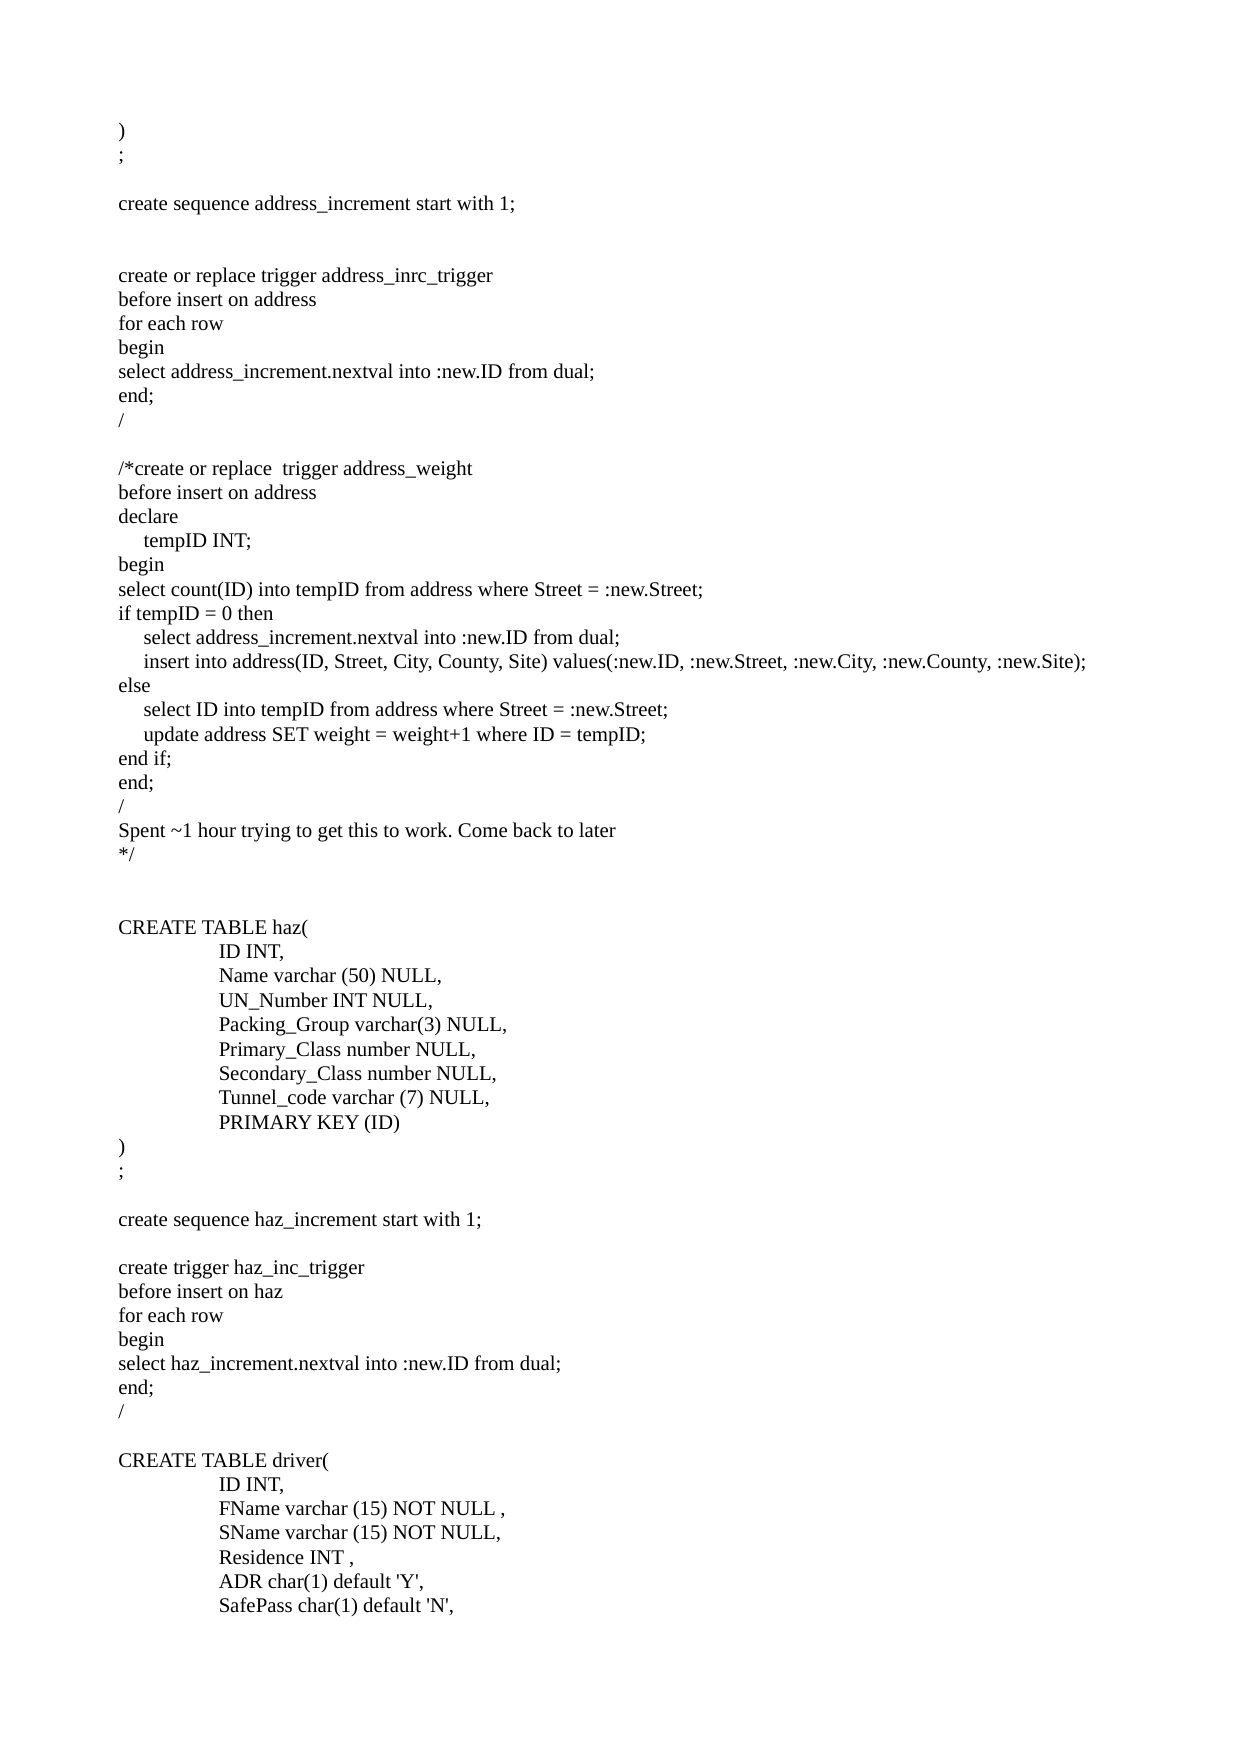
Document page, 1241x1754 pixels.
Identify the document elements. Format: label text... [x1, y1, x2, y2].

text Residence INT , [118, 1545, 1122, 1569]
text before insert on address [118, 480, 1122, 504]
text Secondary_Class number NULL, [118, 1061, 1122, 1085]
text before insert on haz [118, 1279, 1122, 1303]
text select address_increment.nextval into :new.ID from dual; [118, 359, 1122, 383]
text end if; [118, 746, 1122, 770]
text FName varchar (15) NOT NULL , [118, 1496, 1122, 1520]
text select ID into tempID from address where Street = :new.Street; [118, 697, 1122, 722]
text PRIMARY KEY (ID) [118, 1110, 1122, 1134]
text create sequence haz_increment start with 1; [118, 1206, 1122, 1231]
text */ [118, 842, 1122, 866]
text end; [118, 1375, 1122, 1399]
text ID INT, [118, 1472, 1122, 1496]
text select haz_increment.nextval into :new.ID from dual; [118, 1351, 1122, 1375]
text ) [118, 118, 1122, 142]
text for each row [118, 311, 1122, 335]
text ) [118, 1134, 1122, 1158]
text SName varchar (15) NOT NULL, [118, 1520, 1122, 1545]
text tempID INT; [118, 528, 1122, 552]
text Name varchar (50) NULL, [118, 963, 1122, 988]
text for each row [118, 1303, 1122, 1327]
text Primary_Class number NULL, [118, 1037, 1122, 1061]
text declare [118, 504, 1122, 528]
text /*create or replace trigger address_weight [118, 456, 1122, 480]
text Spent ~1 hour trying to get this to work. Come back to later [118, 818, 1122, 842]
text select address_increment.nextval into :new.ID from dual; [118, 624, 1122, 649]
text SafePass char(1) default 'N', [118, 1593, 1122, 1618]
text create trigger haz_inc_trigger [118, 1255, 1122, 1279]
text end; [118, 770, 1122, 794]
text UN_Number INT NULL, [118, 988, 1122, 1012]
text else [118, 673, 1122, 697]
text begin [118, 335, 1122, 359]
text if tempID = 0 then [118, 601, 1122, 624]
text CREATE TABLE driver( [118, 1447, 1122, 1472]
text / [118, 794, 1122, 818]
text / [118, 407, 1122, 432]
text ADR char(1) default 'Y', [118, 1569, 1122, 1593]
text ID INT, [118, 939, 1122, 963]
text select count(ID) into tempID from address where Street = :new.Street; [118, 576, 1122, 601]
text Tunnel_code varchar (7) NULL, [118, 1085, 1122, 1110]
text begin [118, 552, 1122, 576]
text create or replace trigger address_inrc_trigger [118, 263, 1122, 287]
text before insert on address [118, 287, 1122, 311]
text ; [118, 1158, 1122, 1182]
text / [118, 1399, 1122, 1423]
text Packing_Group varchar(3) NULL, [118, 1012, 1122, 1037]
text update address SET weight = weight+1 where ID = tempID; [118, 722, 1122, 746]
text CREATE TABLE haz( [118, 915, 1122, 939]
text ; [118, 142, 1122, 166]
text end; [118, 383, 1122, 407]
text create sequence address_increment start with 1; [118, 191, 1122, 214]
text begin [118, 1327, 1122, 1351]
text insert into address(ID, Street, City, County, Site) values(:new.ID, :new.Street, :new.City, :new.County, :new.Site); [118, 649, 1122, 673]
